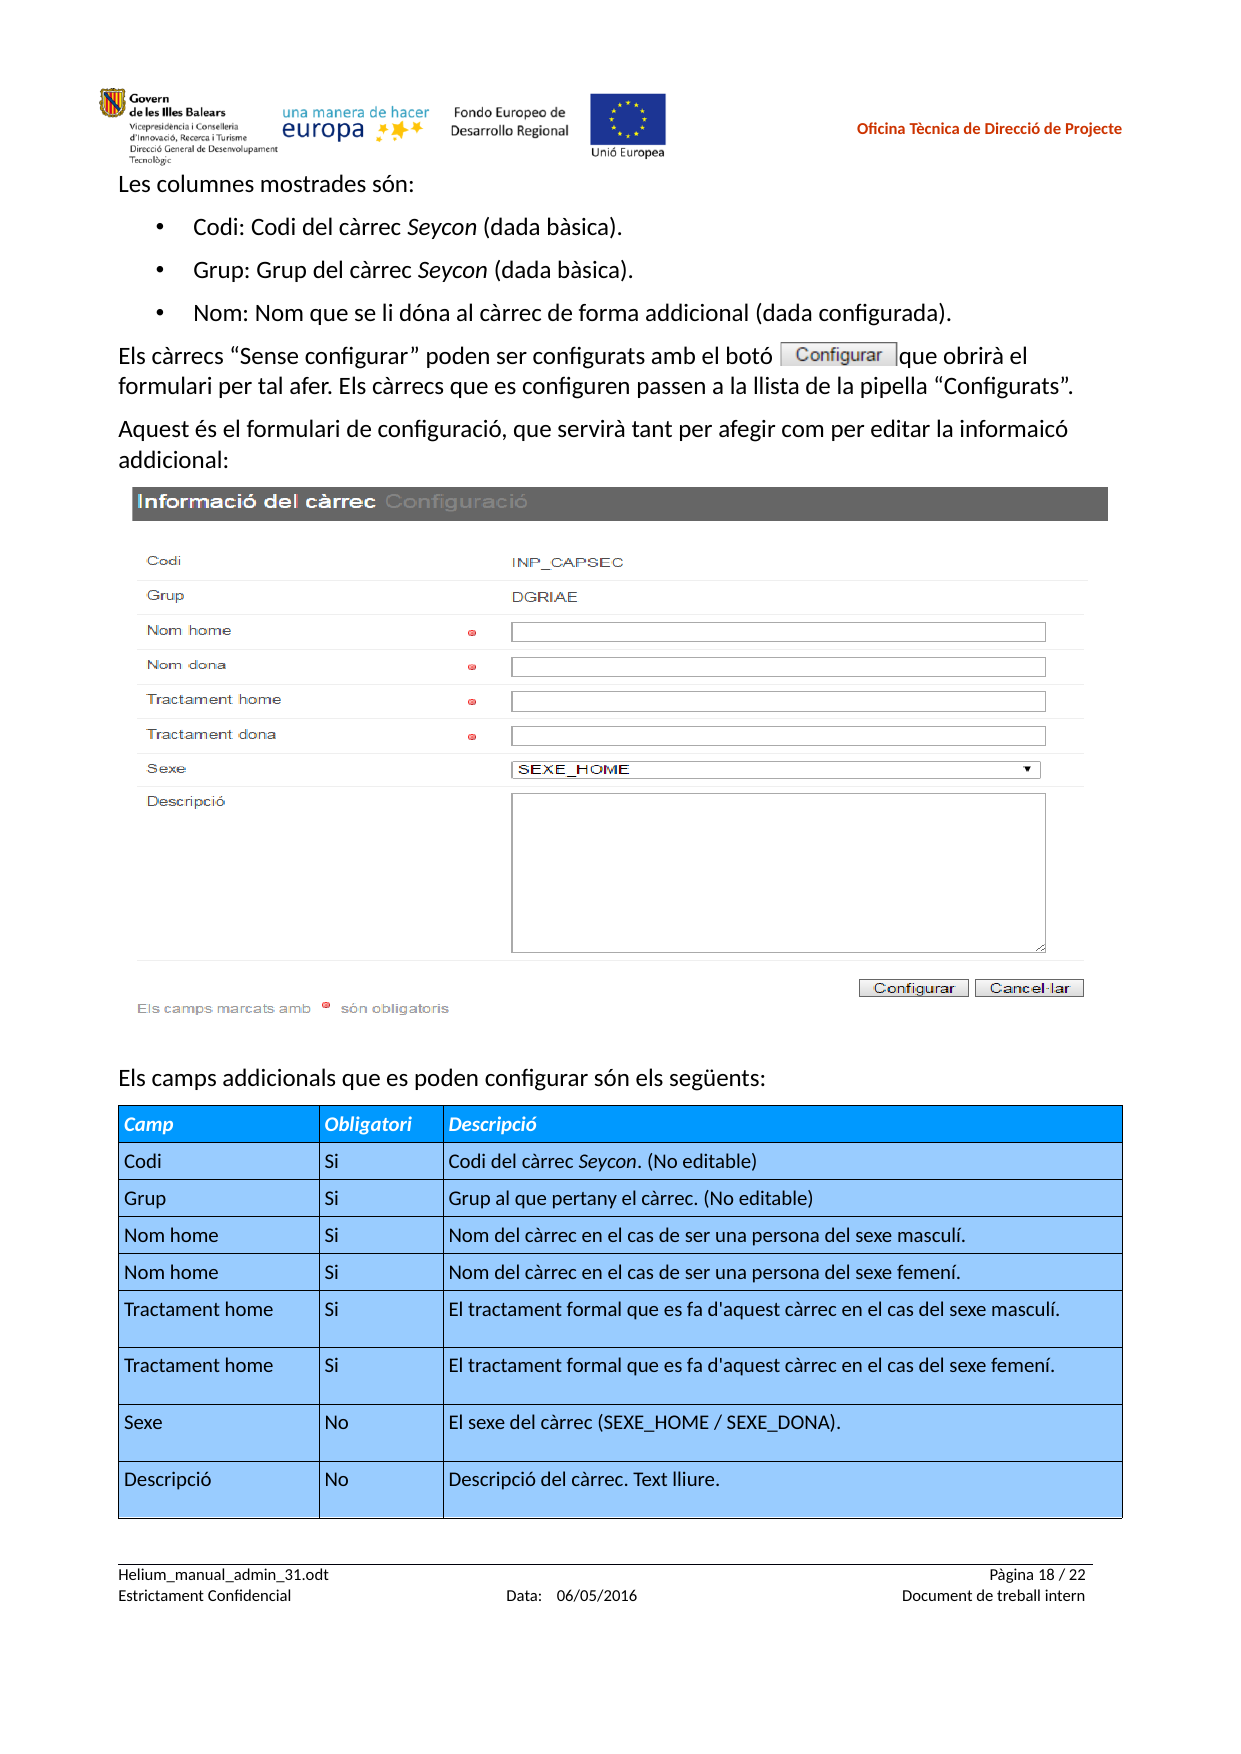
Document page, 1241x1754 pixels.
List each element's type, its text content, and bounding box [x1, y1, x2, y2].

table_cell Grup [119, 1180, 319, 1216]
text Els càrrecs “Sense configurar” poden ser configurats amb el botó que obrirà el formulari per tal afer. Els càrrecs que es configuren passen a la llista de la pipella “Configurats”. [118, 340, 1122, 401]
table_cell Si [320, 1348, 443, 1404]
table_header Camp [119, 1106, 319, 1142]
list Codi: Codi del càrrec Seycon (dada bàsica). [156, 211, 1122, 241]
table_cell Codi del càrrec Seycon. (No editable) [444, 1143, 1122, 1179]
table_cell Si [320, 1291, 443, 1347]
text Les columnes mostrades són: [118, 168, 1122, 198]
table_cell El sexe del càrrec (SEXE_HOME / SEXE_DONA). [444, 1405, 1122, 1461]
table_cell Descripció [119, 1462, 319, 1517]
table_cell Nom del càrrec en el cas de ser una persona del sexe masculí. [444, 1217, 1122, 1253]
table_cell Sexe [119, 1405, 319, 1461]
picture [99, 87, 668, 166]
table_cell Grup al que pertany el càrrec. (No editable) [444, 1180, 1122, 1216]
table_cell Tractament home [119, 1348, 319, 1404]
list Grup: Grup del càrrec Seycon (dada bàsica). [156, 254, 1122, 284]
table_cell Si [320, 1180, 443, 1216]
table_cell Codi [119, 1143, 319, 1179]
table_header Descripció [444, 1106, 1122, 1142]
table_cell Nom home [119, 1217, 319, 1253]
table_cell No [320, 1405, 443, 1461]
table_cell Descripció del càrrec. Text lliure. [444, 1462, 1122, 1517]
text Aquest és el formulari de configuració, que servirà tant per afegir com per editar la informaicó addicional: [118, 413, 1122, 474]
table_header Obligatori [320, 1106, 443, 1142]
table_cell Si [320, 1254, 443, 1290]
table_cell Nom home [119, 1254, 319, 1290]
table_cell Tractament home [119, 1291, 319, 1347]
list Nom: Nom que se li dóna al càrrec de forma addicional (dada configurada). [156, 297, 1122, 327]
table_cell El tractament formal que es fa d'aquest càrrec en el cas del sexe masculí. [444, 1291, 1122, 1347]
table_cell No [320, 1462, 443, 1517]
table_cell El tractament formal que es fa d'aquest càrrec en el cas del sexe femení. [444, 1348, 1122, 1404]
table_cell Si [320, 1217, 443, 1253]
table_cell Si [320, 1143, 443, 1179]
table_cell Nom del càrrec en el cas de ser una persona del sexe femení. [444, 1254, 1122, 1290]
text Els camps addicionals que es poden configurar són els següents: [118, 1062, 1122, 1093]
